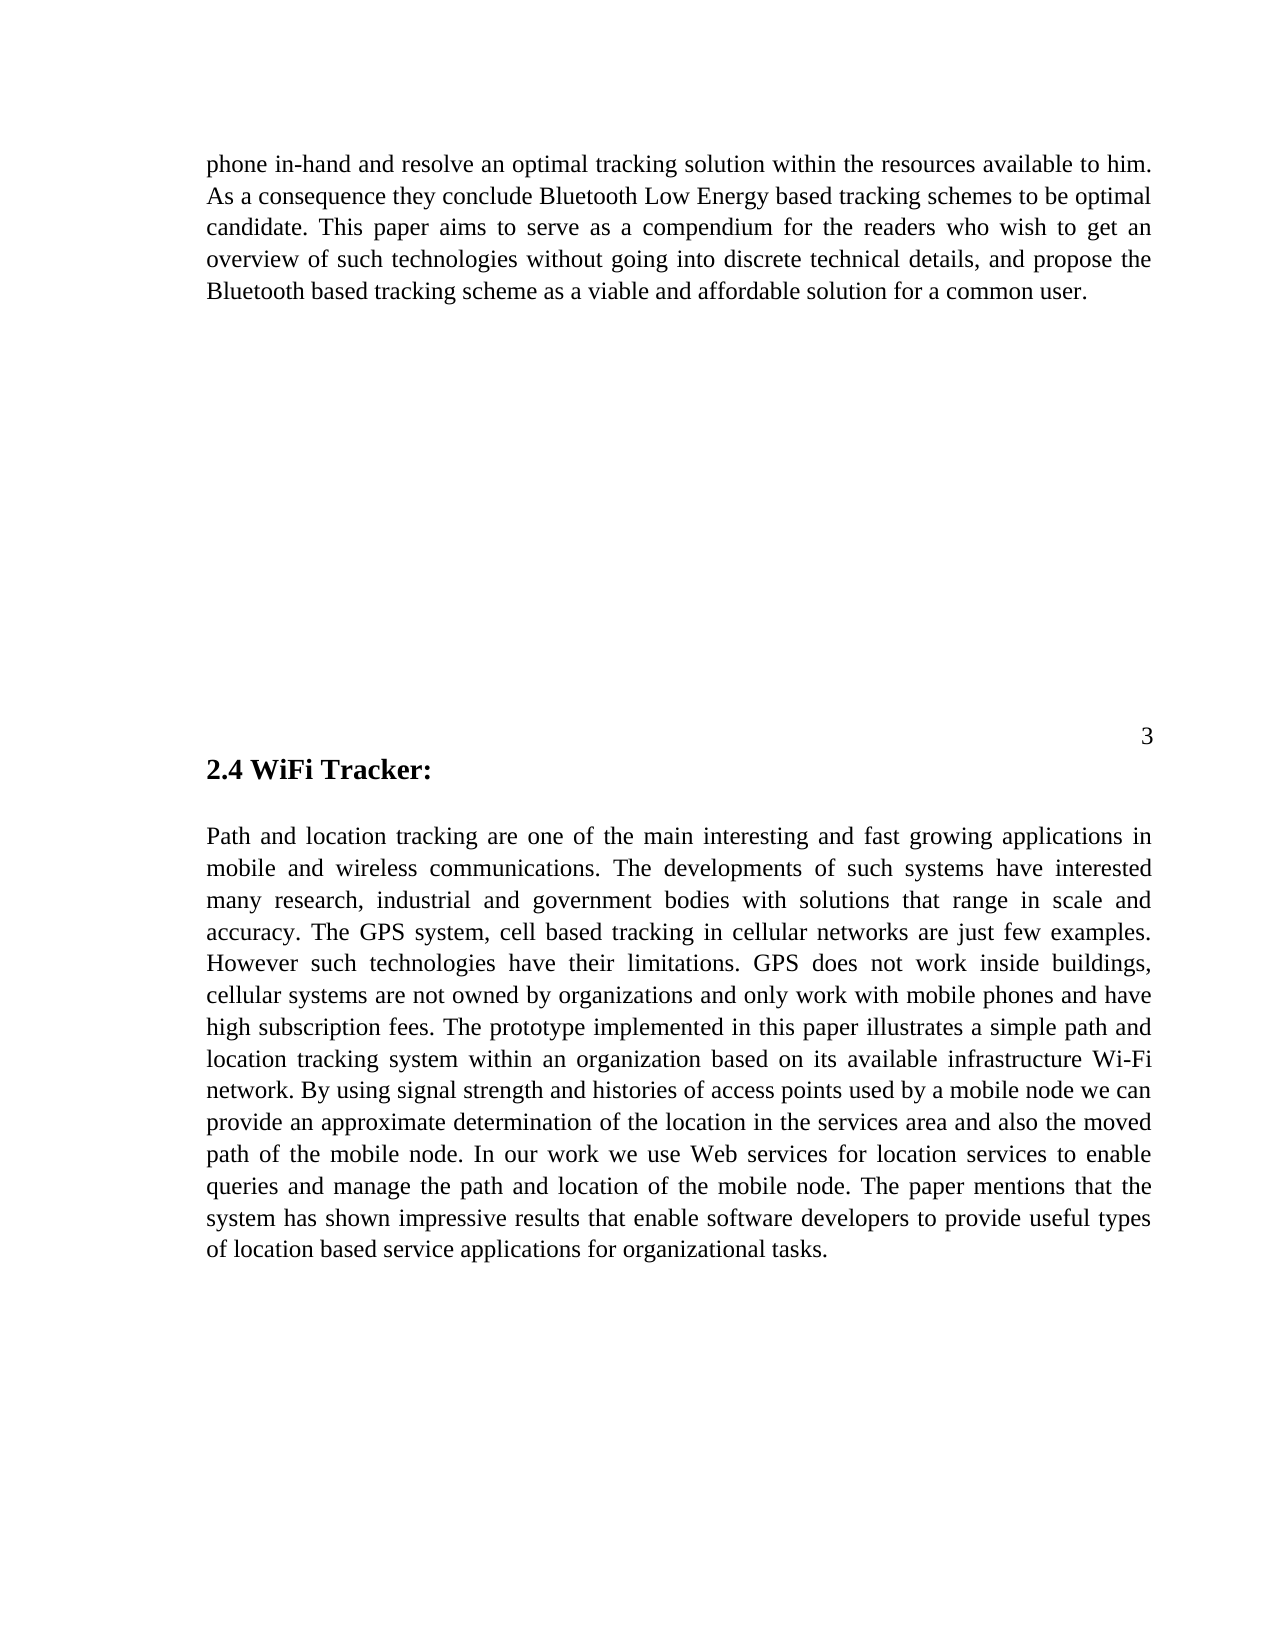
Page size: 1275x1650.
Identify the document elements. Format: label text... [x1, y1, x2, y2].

text Path and location tracking are one of the main interesting and fast growing applications in mobile and wireless communications. The developments of such systems have interested many research, industrial and government bodies with solutions that range in scale and accuracy. The GPS system, cell based tracking in cellular networks are just few examples. However such technologies have their limitations. GPS does not work inside buildings, cellular systems are not owned by organizations and only work with mobile phones and have high subscription fees. The prototype implemented in this paper illustrates a simple path and location tracking system within an organization based on its available infrastructure Wi-Fi network. By using signal strength and histories of access points used by a mobile node we can provide an approximate determination of the location in the services area and also the moved path of the mobile node. In our work we use Web services for location services to enable queries and manage the path and location of the mobile node. The paper mentions that the system has shown impressive results that enable software developers to provide useful types of location based service applications for organizational tasks. [206, 822, 1153, 1263]
text 2.4 WiFi Tracker: [206, 754, 1153, 786]
text phone in-hand and resolve an optimal tracking solution within the resources available to him. As a consequence they conclude Bluetooth Low Energy based tracking schemes to be optimal candidate. This paper aims to serve as a compendium for the readers who wish to get an overview of such technologies without going into discrete technical details, and propose the Bluetooth based tracking scheme as a viable and affordable solution for a common user. [206, 150, 1153, 305]
text 3 [206, 722, 1153, 749]
